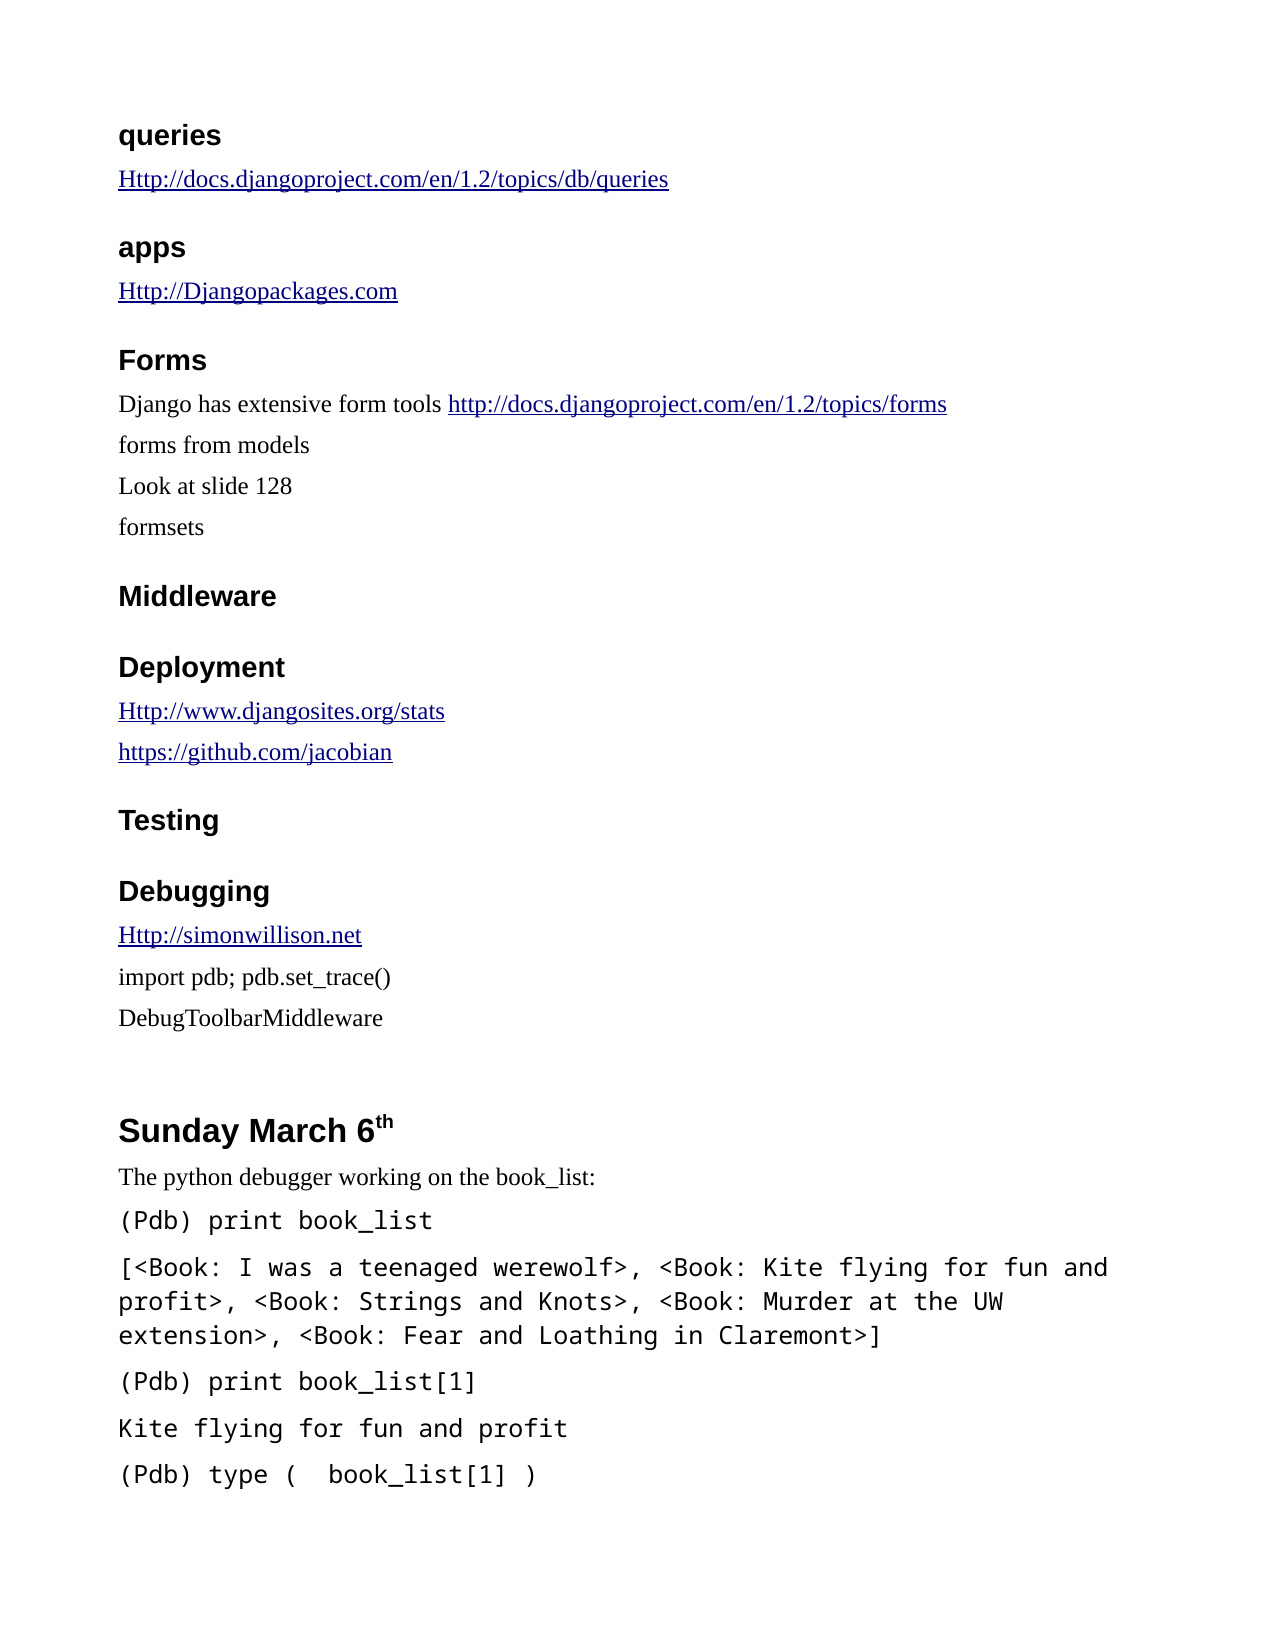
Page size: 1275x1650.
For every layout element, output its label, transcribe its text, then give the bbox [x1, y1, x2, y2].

text Http://docs.djangoproject.com/en/1.2/topics/db/queries [118, 164, 1157, 193]
text (Pdb) print book_list[1] [118, 1364, 1157, 1398]
text Kite flying for fun and profit [118, 1411, 1157, 1445]
text DebugToolbarMiddleware [118, 1003, 1157, 1032]
subtitle Deployment [118, 650, 1157, 683]
text Http://Djangopackages.com [118, 276, 1157, 305]
subtitle Middleware [118, 579, 1157, 612]
text forms from models [118, 430, 1157, 459]
subtitle queries [118, 118, 1157, 152]
subtitle Sunday March 6th [118, 1110, 1157, 1149]
text The python debugger working on the book_list: [118, 1162, 1157, 1190]
text formsets [118, 512, 1157, 541]
subtitle apps [118, 230, 1157, 264]
subtitle Testing [118, 803, 1157, 837]
text Look at slide 128 [118, 471, 1157, 500]
subtitle Debugging [118, 874, 1157, 908]
text Http://simonwillison.net [118, 920, 1157, 949]
subtitle Forms [118, 343, 1157, 376]
text https://github.com/jacobian [118, 737, 1157, 766]
text Http://www.djangosites.org/stats [118, 696, 1157, 724]
text import pdb; pdb.set_trace() [118, 962, 1157, 990]
text (Pdb) print book_list [118, 1203, 1157, 1237]
text (Pdb) type ( book_list[1] ) [118, 1457, 1157, 1491]
text Django has extensive form tools http://docs.djangoproject.com/en/1.2/topics/forms [118, 389, 1157, 417]
text [<Book: I was a teenaged werewolf>, <Book: Kite flying for fun and profit>, <Book: Strings and Knots>, <Book: Murder at the UW extension>, <Book: Fear and Loathing in Claremont>] [118, 1249, 1157, 1352]
